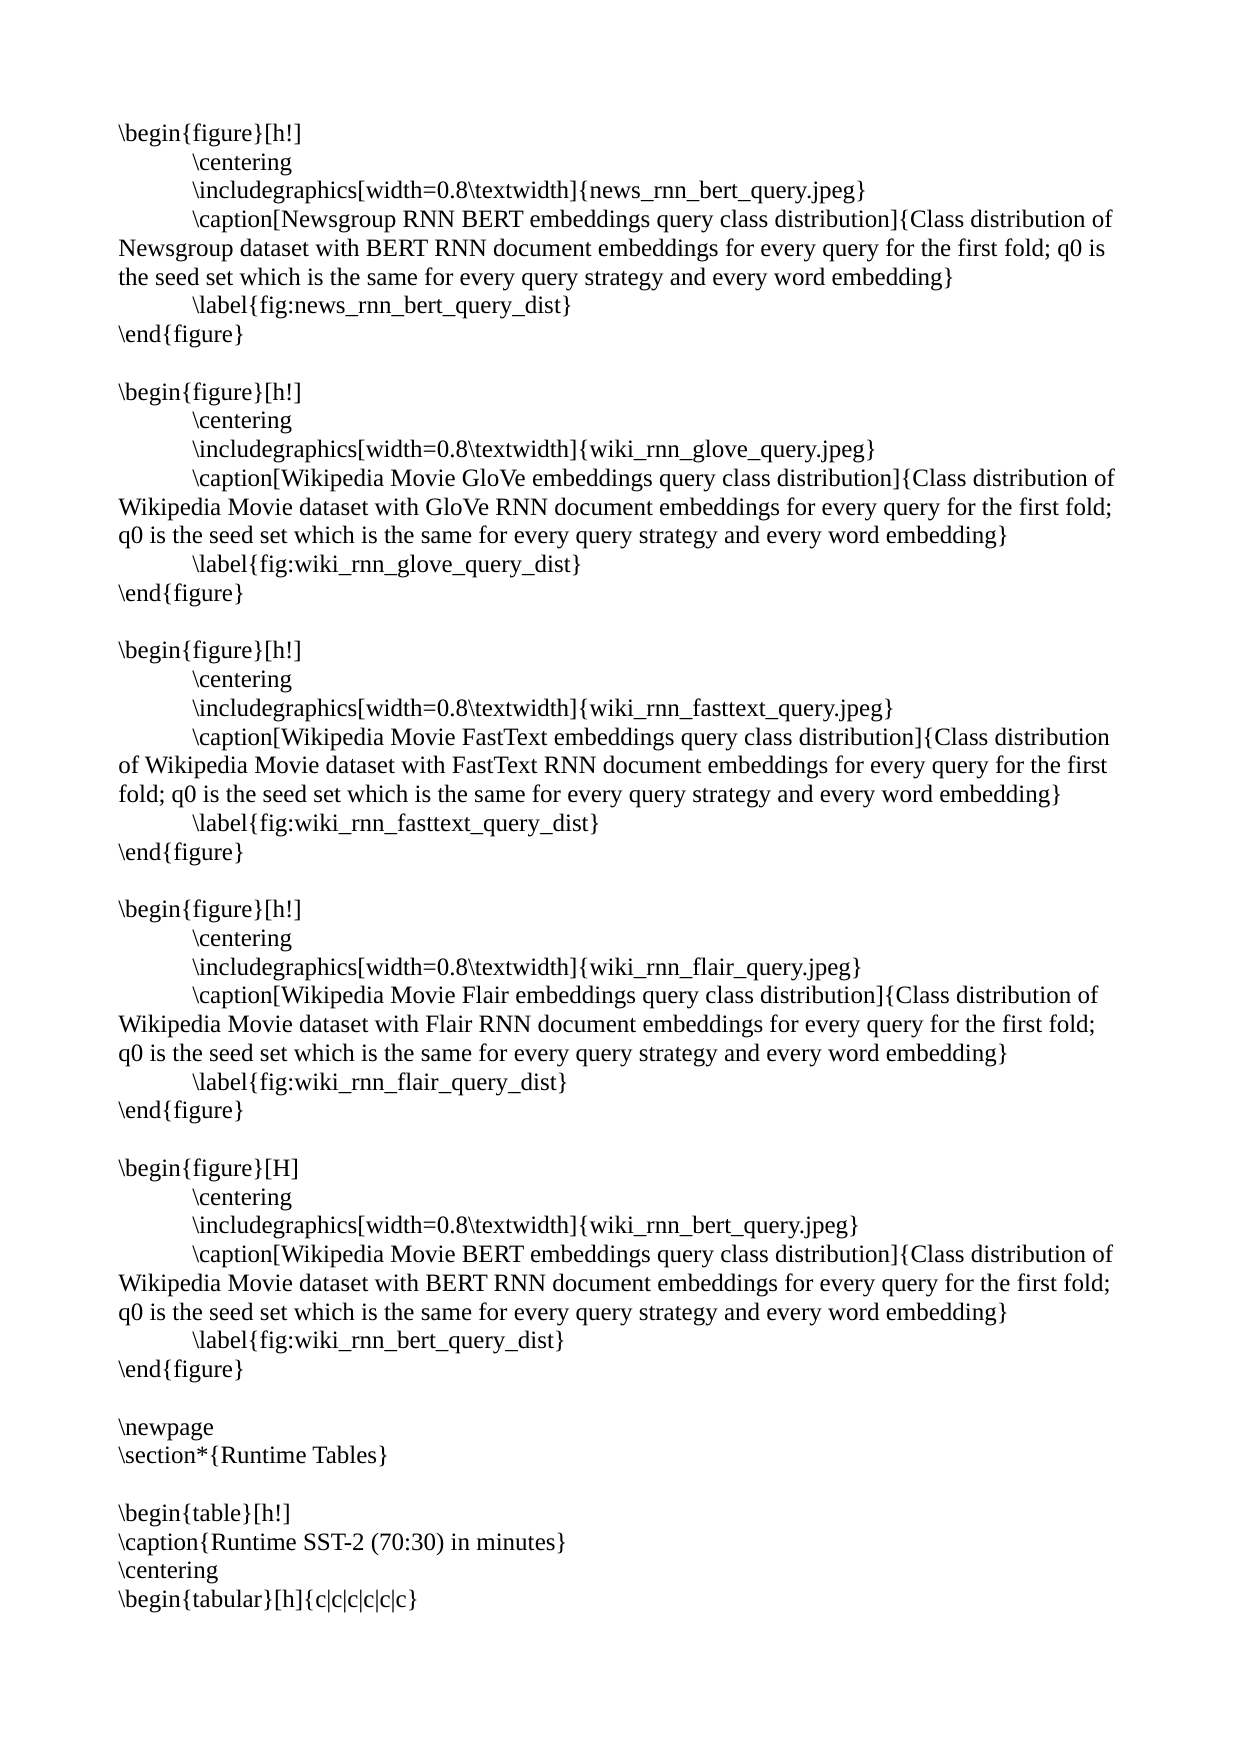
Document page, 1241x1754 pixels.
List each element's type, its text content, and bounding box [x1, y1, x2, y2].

text \begin{figure}[h!] [118, 636, 1122, 664]
text \caption[Newsgroup RNN BERT embeddings query class distribution]{Class distribution of Newsgroup dataset with BERT RNN document embeddings for every query for the first fold; q0 is the seed set which is the same for every query strategy and every word embedding} [118, 204, 1122, 291]
text \end{figure} [118, 578, 1122, 607]
text \caption[Wikipedia Movie BERT embeddings query class distribution]{Class distribution of Wikipedia Movie dataset with BERT RNN document embeddings for every query for the first fold; q0 is the seed set which is the same for every query strategy and every word embedding} [118, 1239, 1122, 1326]
text \includegraphics[width=0.8\textwidth]{wiki_rnn_fasttext_query.jpeg} [118, 693, 1122, 722]
text \newpage [118, 1412, 1122, 1441]
text \begin{table}[h!] [118, 1498, 1122, 1527]
text \caption{Runtime SST-2 (70:30) in minutes} [118, 1527, 1122, 1556]
text \includegraphics[width=0.8\textwidth]{wiki_rnn_glove_query.jpeg} [118, 434, 1122, 463]
text \includegraphics[width=0.8\textwidth]{news_rnn_bert_query.jpeg} [118, 176, 1122, 204]
text \section*{Runtime Tables} [118, 1441, 1122, 1469]
text \centering [118, 1556, 1122, 1584]
text \caption[Wikipedia Movie GloVe embeddings query class distribution]{Class distribution of Wikipedia Movie dataset with GloVe RNN document embeddings for every query for the first fold; q0 is the seed set which is the same for every query strategy and every word embedding} [118, 463, 1122, 549]
text \begin{figure}[h!] [118, 118, 1122, 147]
text \centering [118, 923, 1122, 952]
text \centering [118, 406, 1122, 434]
text \label{fig:news_rnn_bert_query_dist} [118, 291, 1122, 319]
text \begin{figure}[h!] [118, 894, 1122, 923]
text \centering [118, 1182, 1122, 1211]
text \begin{tabular}[h]{c|c|c|c|c|c} [118, 1584, 1122, 1613]
text \begin{figure}[h!] [118, 377, 1122, 406]
text \caption[Wikipedia Movie Flair embeddings query class distribution]{Class distribution of Wikipedia Movie dataset with Flair RNN document embeddings for every query for the first fold; q0 is the seed set which is the same for every query strategy and every word embedding} [118, 981, 1122, 1067]
text \begin{figure}[H] [118, 1153, 1122, 1182]
text \includegraphics[width=0.8\textwidth]{wiki_rnn_bert_query.jpeg} [118, 1211, 1122, 1239]
text \end{figure} [118, 1354, 1122, 1383]
text \label{fig:wiki_rnn_flair_query_dist} [118, 1067, 1122, 1096]
text \centering [118, 664, 1122, 693]
text \centering [118, 147, 1122, 176]
text \caption[Wikipedia Movie FastText embeddings query class distribution]{Class distribution of Wikipedia Movie dataset with FastText RNN document embeddings for every query for the first fold; q0 is the seed set which is the same for every query strategy and every word embedding} [118, 722, 1122, 808]
text \includegraphics[width=0.8\textwidth]{wiki_rnn_flair_query.jpeg} [118, 952, 1122, 981]
text \end{figure} [118, 837, 1122, 866]
text \label{fig:wiki_rnn_fasttext_query_dist} [118, 808, 1122, 837]
text \label{fig:wiki_rnn_bert_query_dist} [118, 1326, 1122, 1354]
text \label{fig:wiki_rnn_glove_query_dist} [118, 549, 1122, 578]
text \end{figure} [118, 1096, 1122, 1124]
text \end{figure} [118, 319, 1122, 348]
